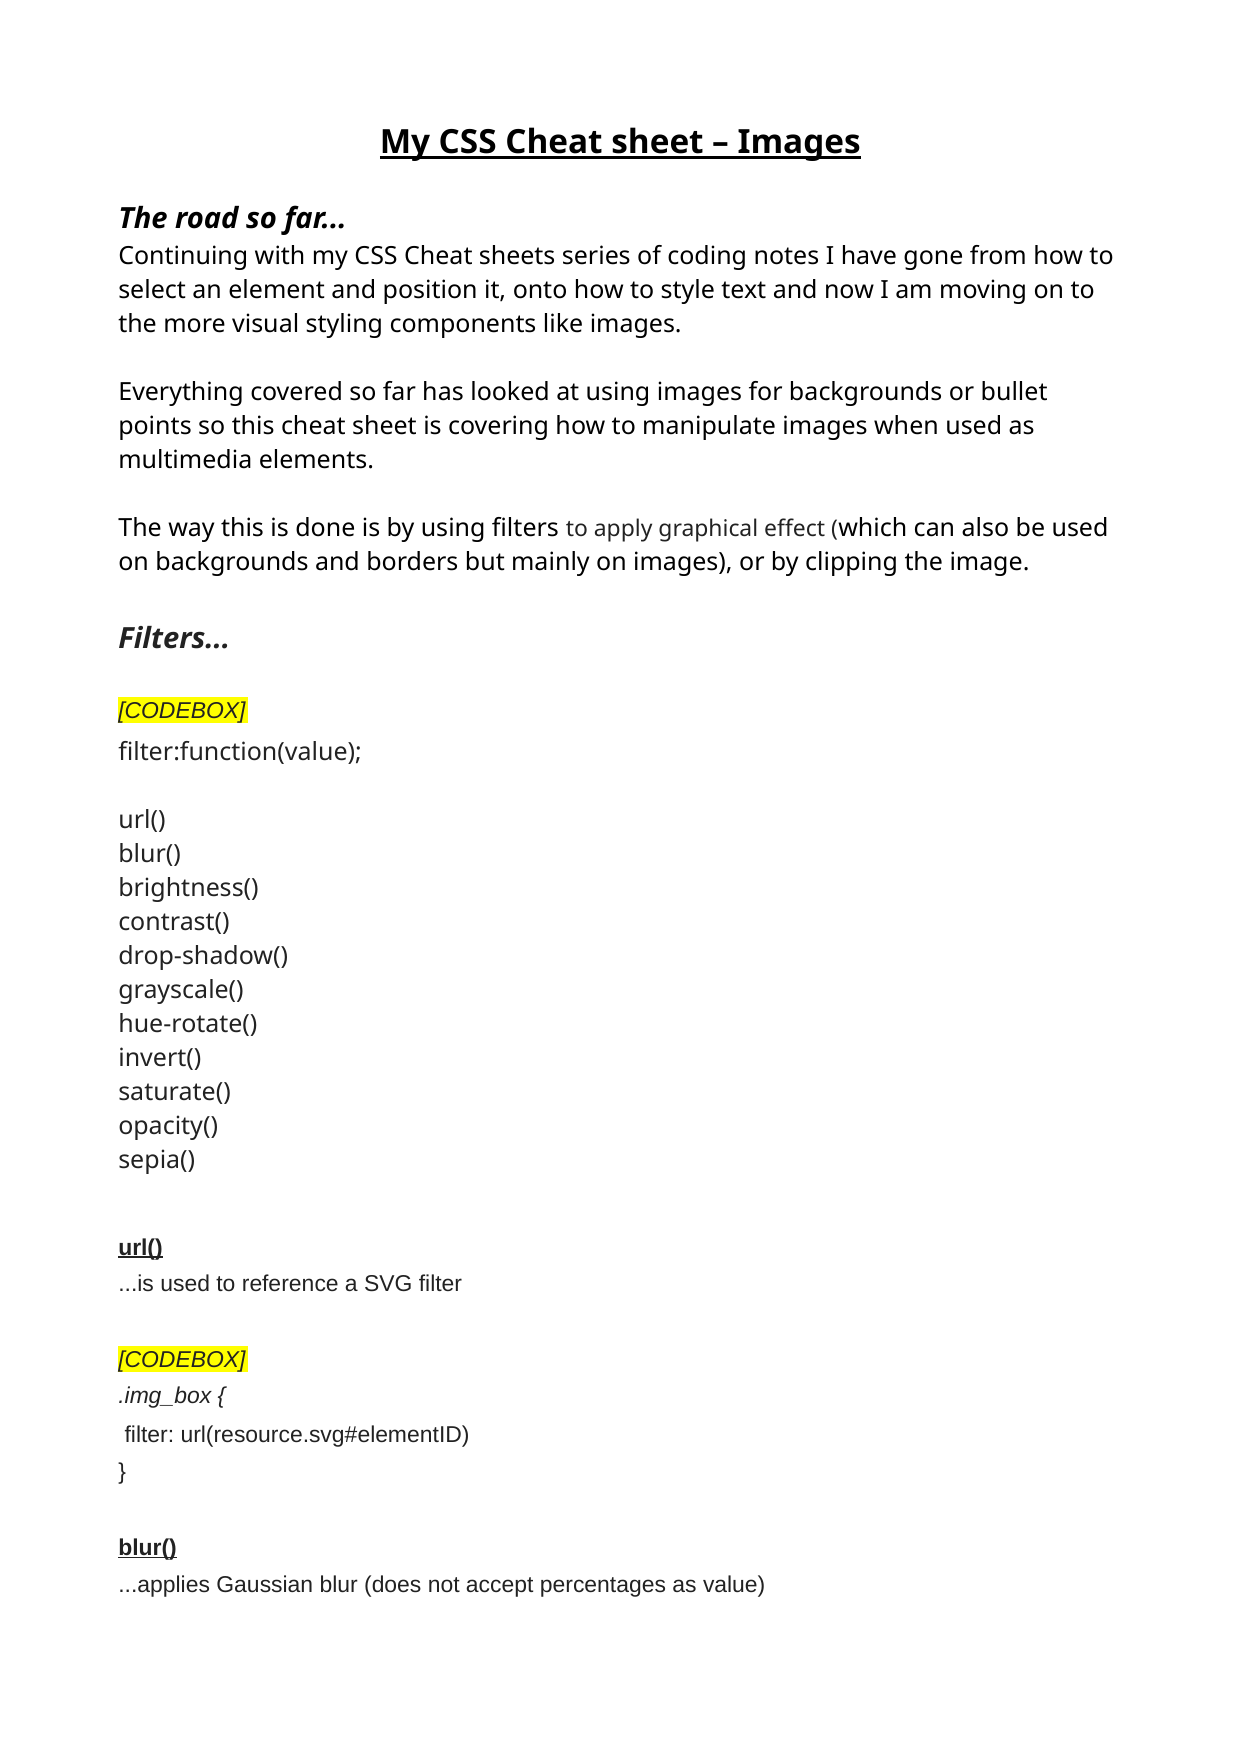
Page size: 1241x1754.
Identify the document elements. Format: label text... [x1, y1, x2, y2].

text [CODEBOX] [118, 697, 1122, 723]
text opacity() [118, 1108, 1122, 1142]
text .img_box { [118, 1382, 1122, 1409]
text filter: url(resource.svg#elementID) [118, 1419, 1122, 1447]
text sepia() [118, 1142, 1122, 1176]
text url() [118, 801, 1122, 836]
text My CSS Cheat sheet – Images [118, 118, 1122, 163]
text The way this is done is by using filters to apply graphical effect (which can also be used on backgrounds and borders but mainly on images), or by clipping the image. [118, 510, 1122, 578]
text Continuing with my CSS Cheat sheets series of coding notes I have gone from how to select an element and position it, onto how to style text and now I am moving on to the more visual styling components like images. [118, 237, 1122, 339]
text invert() [118, 1040, 1122, 1074]
text } [118, 1458, 1122, 1484]
text Everything covered so far has looked at using images for backgrounds or bullet points so this cheat sheet is covering how to manipulate images when used as multimedia elements. [118, 373, 1122, 476]
text [CODEBOX] [118, 1346, 1122, 1372]
text contrast() [118, 904, 1122, 938]
text Filters... [118, 618, 1122, 657]
text The road so far... [118, 198, 1122, 237]
text url() [118, 1234, 1122, 1260]
text ...applies Gaussian blur (does not accept percentages as value) [118, 1571, 1122, 1597]
text ...is used to reference a SVG filter [118, 1270, 1122, 1296]
text hue-rotate() [118, 1006, 1122, 1040]
text grayscale() [118, 972, 1122, 1006]
text blur() [118, 1534, 1122, 1561]
text saturate() [118, 1074, 1122, 1108]
text filter:function(value); [118, 733, 1122, 767]
text blur() [118, 836, 1122, 869]
text drop-shadow() [118, 938, 1122, 972]
text brightness() [118, 869, 1122, 904]
